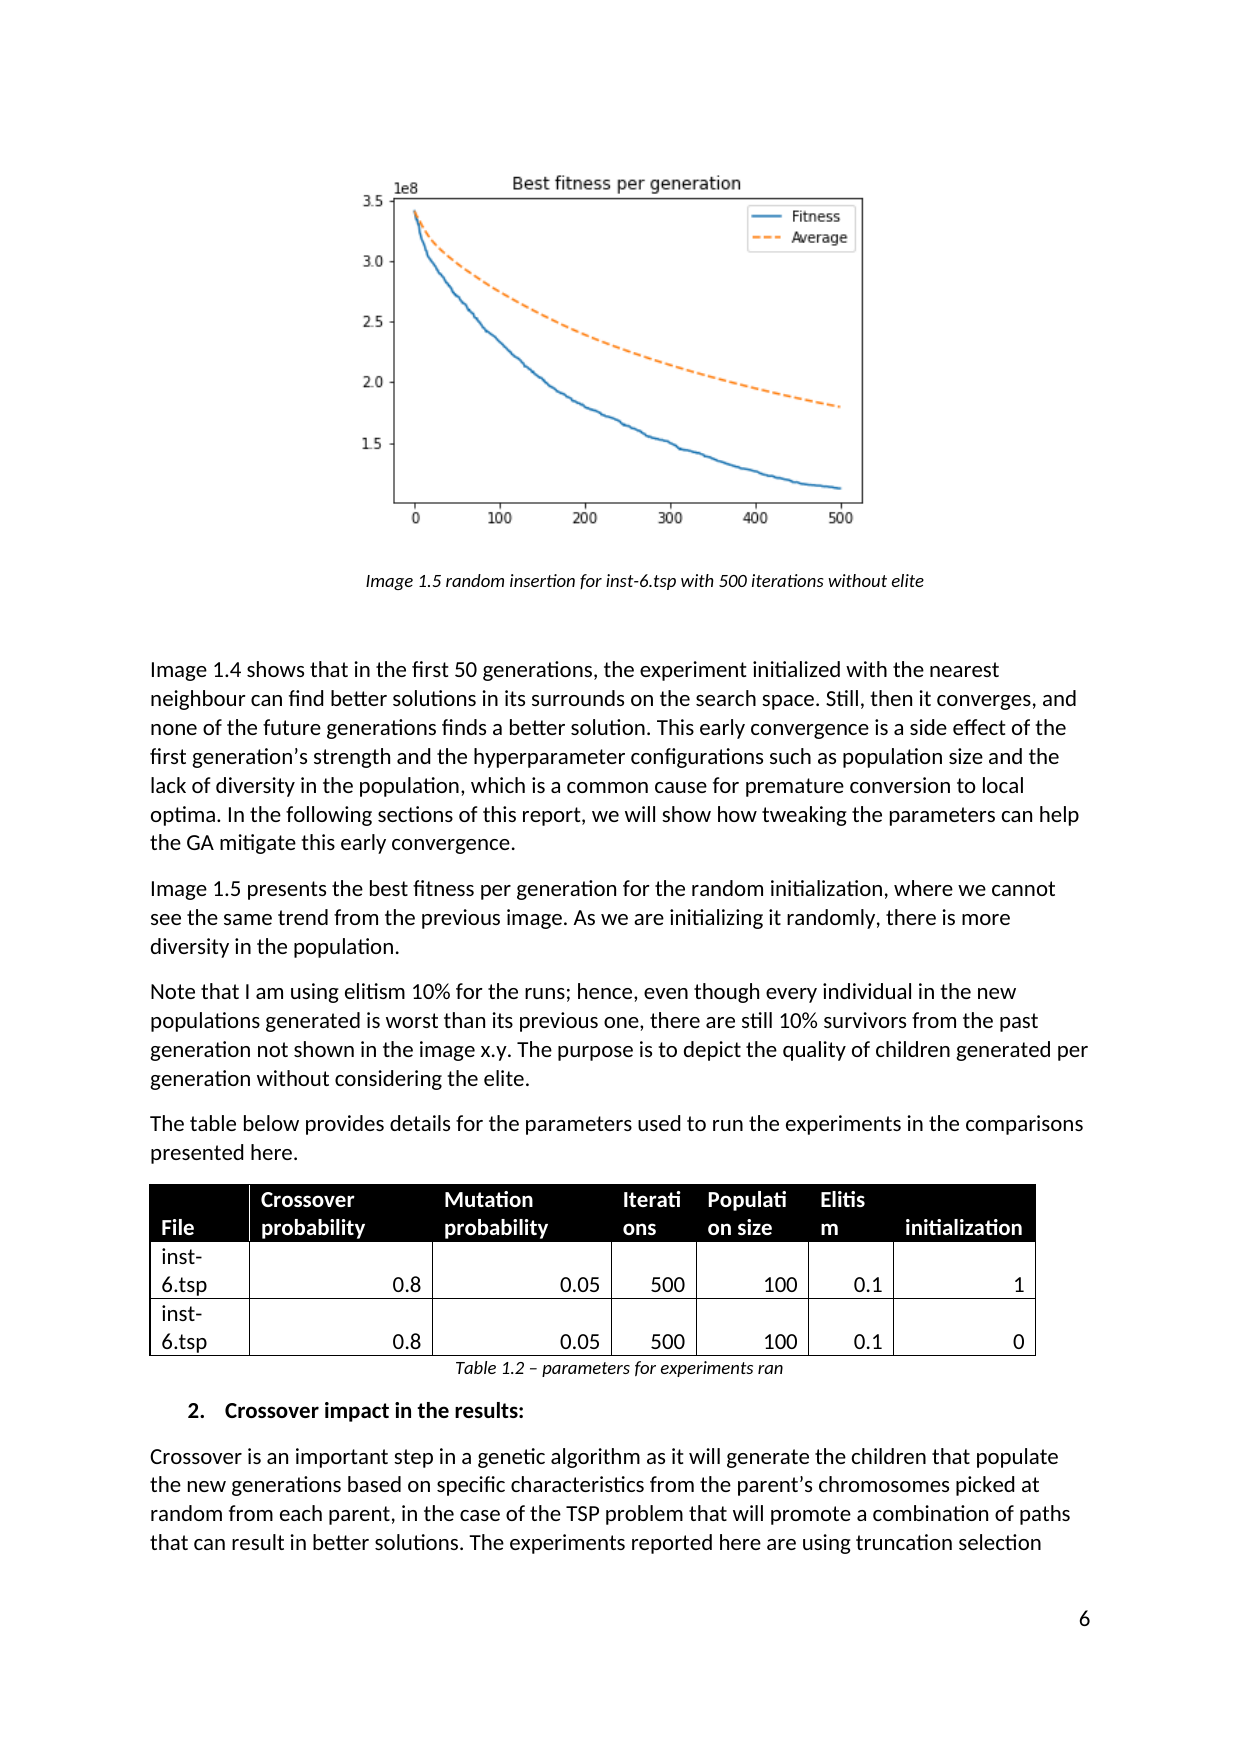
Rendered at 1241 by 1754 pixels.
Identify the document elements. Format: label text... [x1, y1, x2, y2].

table_cell 0.8 [250, 1299, 432, 1355]
table_cell 0.05 [433, 1299, 611, 1355]
table_cell 100 [697, 1242, 808, 1298]
text Note that I am using elitism 10% for the runs; hence, even though every individual in the new populations generated is worst than its previous one, there are still 10% survivors from the past generation not shown in the image x.y. The purpose is to depict the quality of children generated per generation without considering the elite. [150, 977, 1090, 1092]
text Image 1.4 shows that in the first 50 generations, the experiment initialized with the nearest neighbour can find better solutions in its surrounds on the search space. Still, then it converges, and none of the future generations finds a better solution. This early convergence is a side effect of the first generation’s strength and the hyperparameter configurations such as population size and the lack of diversity in the population, which is a common cause for premature conversion to local optima. In the following sections of this report, we will show how tweaking the parameters can help the GA mitigate this early convergence. [150, 655, 1090, 857]
table_header initialization [894, 1185, 1035, 1241]
table_header Elitism [809, 1185, 894, 1241]
table_cell 0.05 [433, 1242, 611, 1298]
text Image 1.5 random insertion for inst-6.tsp with 500 iterations without elite [150, 570, 1090, 593]
list Crossover impact in the results: [187, 1396, 1090, 1424]
table_cell 0.8 [250, 1242, 432, 1298]
text Table 1.2 – parameters for experiments ran [150, 1356, 1090, 1379]
table_cell 100 [697, 1299, 808, 1355]
table_cell inst-6.tsp [151, 1242, 249, 1298]
table_header File [151, 1185, 249, 1241]
text Crossover is an important step in a genetic algorithm as it will generate the children that populate the new generations based on specific characteristics from the parent’s chromosomes picked at random from each parent, in the case of the TSP problem that will promote a combination of paths that can result in better solutions. The experiments reported here are using truncation selection [150, 1442, 1090, 1556]
table_header Population size [696, 1185, 809, 1241]
table_cell 1 [894, 1242, 1035, 1298]
table_cell 0 [894, 1299, 1035, 1355]
table_header Crossover probability [250, 1185, 433, 1241]
table_header Iterations [611, 1185, 696, 1241]
text The table below provides details for the parameters used to run the experiments in the comparisons presented here. [150, 1109, 1090, 1166]
table_cell inst-6.tsp [151, 1299, 249, 1355]
table_cell 0.1 [809, 1242, 893, 1298]
table_cell 500 [612, 1242, 696, 1298]
table_header Mutation probability [433, 1185, 611, 1241]
table_cell 0.1 [809, 1299, 893, 1355]
table_cell 500 [612, 1299, 696, 1355]
text Image 1.5 presents the best fitness per generation for the random initialization, where we cannot see the same trend from the previous image. As we are initializing it randomly, there is more diversity in the population. [150, 874, 1090, 960]
